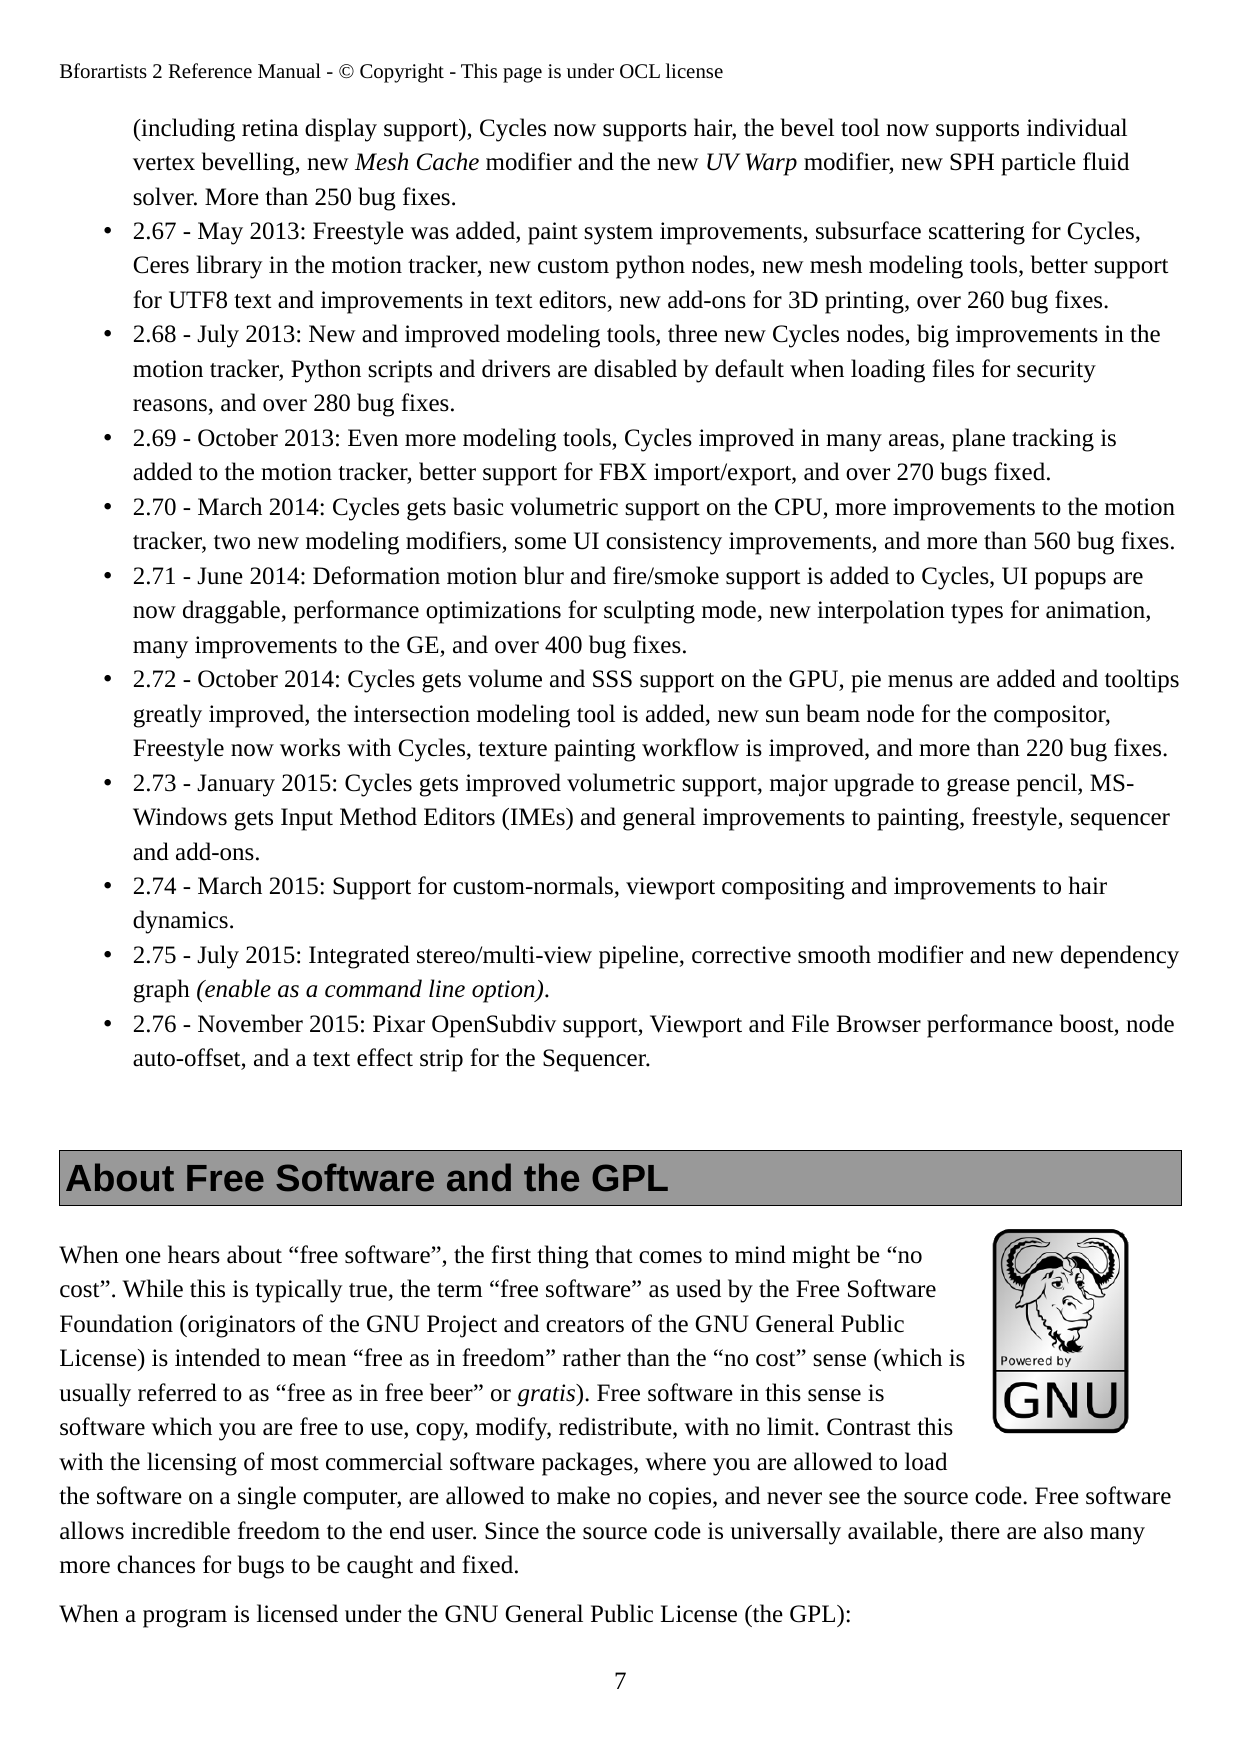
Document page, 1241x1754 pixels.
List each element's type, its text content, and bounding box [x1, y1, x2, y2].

text When a program is licensed under the GNU General Public License (the GPL): [59, 1599, 1181, 1628]
picture [984, 1222, 1135, 1439]
list 2.69 - October 2013: Even more modeling tools, Cycles improved in many areas, plane tracking is added to the motion tracker, better support for FBX import/export, and over 270 bugs fixed. [103, 423, 1181, 486]
list 2.68 - July 2013: New and improved modeling tools, three new Cycles nodes, big improvements in the motion tracker, Python scripts and drivers are disabled by default when loading files for security reasons, and over 280 bug fixes. [103, 319, 1181, 417]
list 2.75 - July 2015: Integrated stereo/multi-view pipeline, corrective smooth modifier and new dependency graph (enable as a command line option). [103, 940, 1181, 1003]
list 2.73 - January 2015: Cycles gets improved volumetric support, major upgrade to grease pencil, MS-Windows gets Input Method Editors (IMEs) and general improvements to painting, freestyle, sequencer and add-ons. [103, 768, 1181, 865]
list 2.74 - March 2015: Support for custom-normals, viewport compositing and improvements to hair dynamics. [103, 871, 1181, 934]
list (including retina display support), Cycles now supports hair, the bevel tool now supports individual vertex bevelling, new Mesh Cache modifier and the new UV Warp modifier, new SPH particle fluid solver. More than 250 bug fixes. [103, 113, 1181, 210]
list 2.72 - October 2014: Cycles gets volume and SSS support on the GPU, pie menus are added and tooltips greatly improved, the intersection modeling tool is added, new sun beam node for the compositor, Freestyle now works with Cycles, texture painting workflow is improved, and more than 220 bug fixes. [103, 664, 1181, 762]
list 2.71 - June 2014: Deformation motion blur and fire/smoke support is added to Cycles, UI popups are now draggable, performance optimizations for sculpting mode, new interpolation types for animation, many improvements to the GE, and over 400 bug fixes. [103, 561, 1181, 658]
list 2.76 - November 2015: Pixar OpenSubdiv support, Viewport and File Browser performance boost, node auto-offset, and a text effect strip for the Sequencer. [103, 1009, 1181, 1072]
text When one hears about “free software”, the first thing that comes to mind might be “no cost”. While this is typically true, the term “free software” as used by the Free Software Foundation (originators of the GNU Project and creators of the GNU General Public License) is intended to mean “free as in freedom” rather than the “no cost” sense (which is usually referred to as “free as in free beer” or gratis). Free software in this sense is software which you are free to use, copy, modify, redistribute, with no limit. Contrast this with the licensing of most commercial software packages, where you are allowed to load the software on a single computer, are allowed to make no copies, and never see the source code. Free software allows incredible freedom to the end user. Since the source code is universally available, there are also many more chances for bugs to be caught and fixed. [59, 1240, 1181, 1579]
table_header About Free Software and the GPL [60, 1151, 1181, 1205]
list 2.67 - May 2013: Freestyle was added, paint system improvements, subsurface scattering for Cycles, Ceres library in the motion tracker, new custom python nodes, new mesh modeling tools, better support for UTF8 text and improvements in text editors, new add-ons for 3D printing, over 260 bug fixes. [103, 216, 1181, 314]
list 2.70 - March 2014: Cycles gets basic volumetric support on the CPU, more improvements to the motion tracker, two new modeling modifiers, some UI consistency improvements, and more than 560 bug fixes. [103, 492, 1181, 555]
